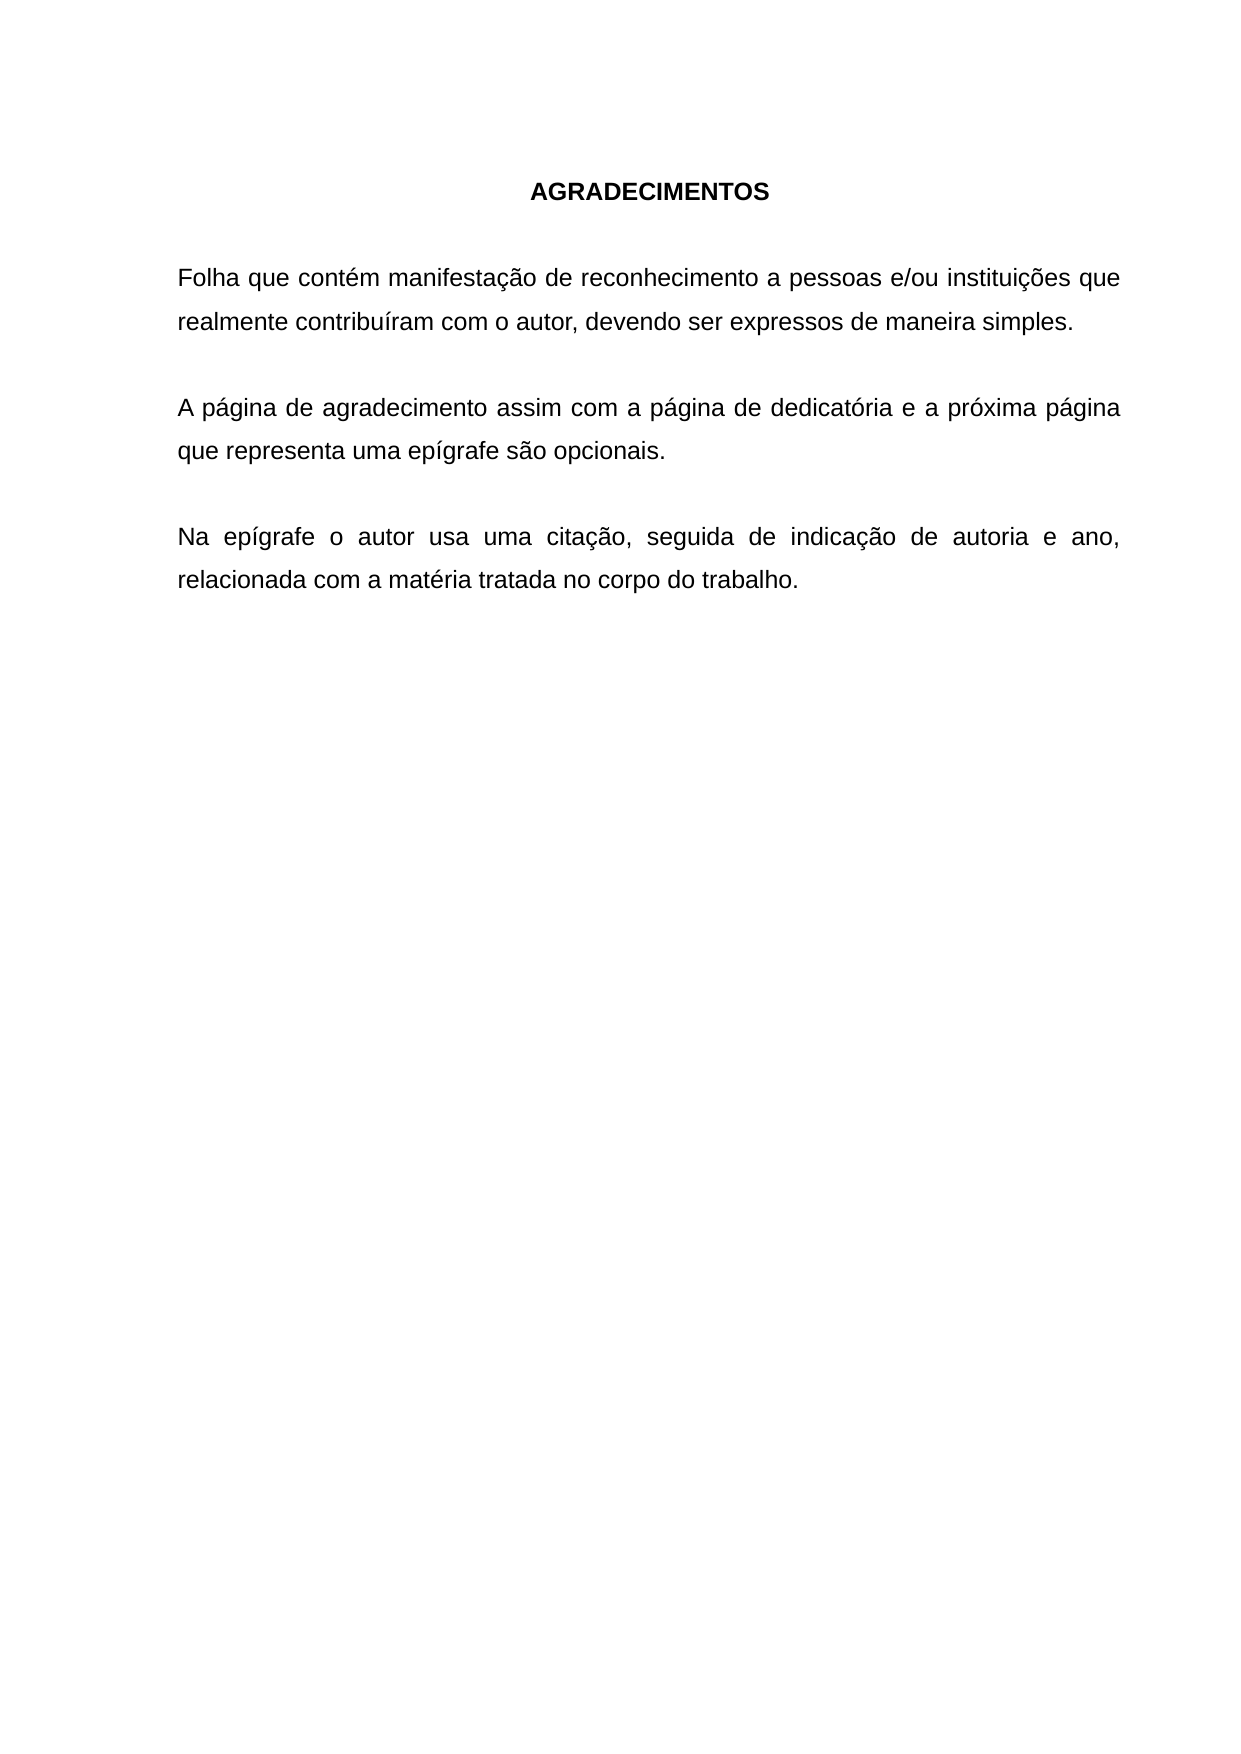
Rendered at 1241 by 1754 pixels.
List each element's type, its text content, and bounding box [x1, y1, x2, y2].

text Na epígrafe o autor usa uma citação, seguida de indicação de autoria e ano, relacionada com a matéria tratada no corpo do trabalho. [177, 522, 1122, 594]
text Folha que contém manifestação de reconhecimento a pessoas e/ou instituições que realmente contribuíram com o autor, devendo ser expressos de maneira simples. [177, 263, 1122, 335]
text AGRADECIMENTOS [177, 177, 1122, 206]
text A página de agradecimento assim com a página de dedicatória e a próxima página que representa uma epígrafe são opcionais. [177, 393, 1122, 465]
